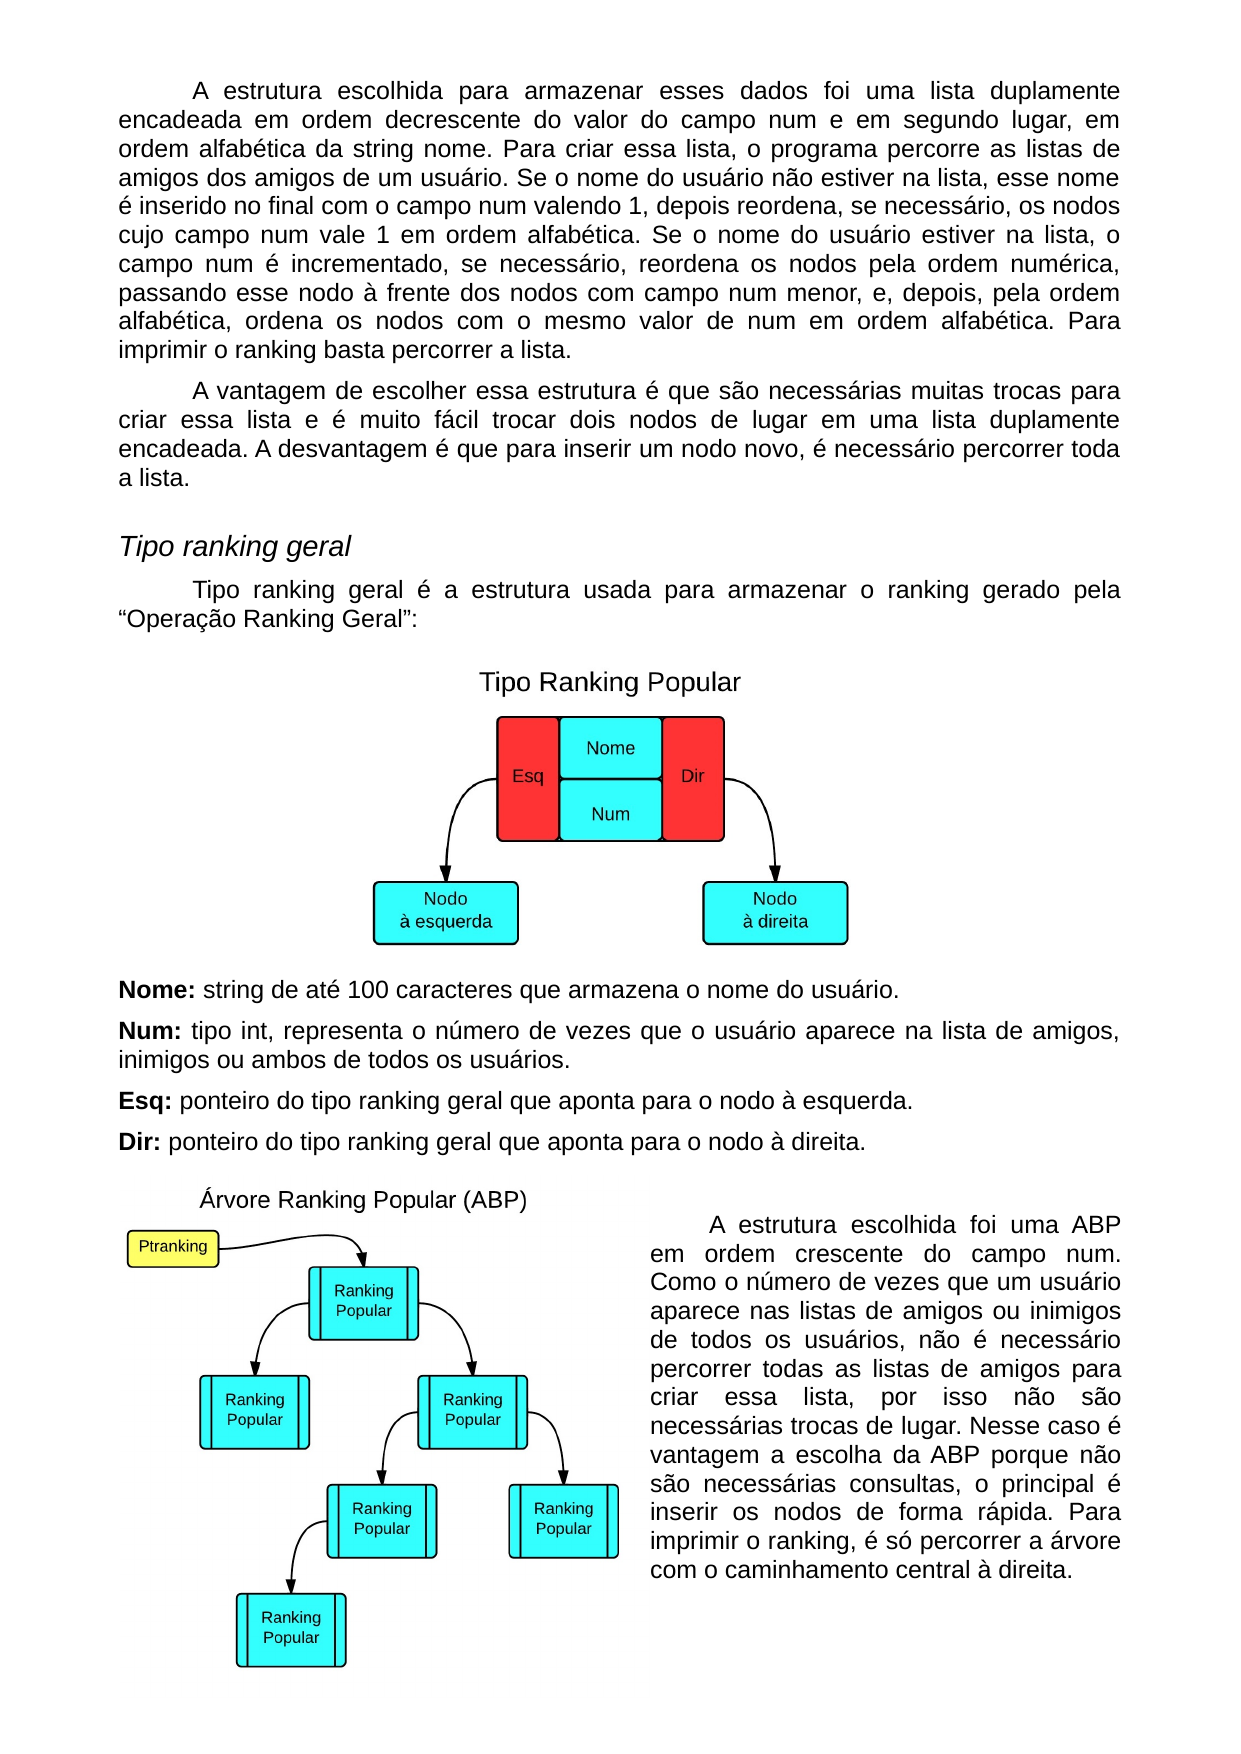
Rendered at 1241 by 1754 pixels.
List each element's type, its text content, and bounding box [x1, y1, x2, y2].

text Nome: string de até 100 caracteres que armazena o nome do usuário. [118, 975, 1122, 1004]
subtitle Tipo ranking geral [118, 529, 1122, 562]
picture [363, 654, 877, 971]
text A estrutura escolhida foi uma ABP em ordem crescente do campo num. Como o número de vezes que um usuário aparece nas listas de amigos ou inimigos de todos os usuários, não é necessário percorrer todas as listas de amigos para criar essa lista, por isso não são necessárias trocas de lugar. Nesse caso é vantagem a escolha da ABP porque não são necessárias consultas, o principal é inserir os nodos de forma rápida. Para imprimir o ranking, é só percorrer a árvore com o caminhamento central à direita. [650, 1210, 1122, 1584]
text A vantagem de escolher essa estrutura é que são necessárias muitas trocas para criar essa lista e é muito fácil trocar dois nodos de lugar em uma lista duplamente encadeada. A desvantagem é que para inserir um nodo novo, é necessário percorrer toda a lista. [118, 376, 1122, 491]
text Num: tipo int, representa o número de vezes que o usuário aparece na lista de amigos, inimigos ou ambos de todos os usuários. [118, 1016, 1122, 1074]
text Tipo ranking geral é a estrutura usada para armazenar o ranking gerado pela “Operação Ranking Geral”: [118, 575, 1122, 632]
text Dir: ponteiro do tipo ranking geral que aponta para o nodo à direita. [118, 1127, 1122, 1156]
text A estrutura escolhida para armazenar esses dados foi uma lista duplamente encadeada em ordem decrescente do valor do campo num e em segundo lugar, em ordem alfabética da string nome. Para criar essa lista, o programa percorre as listas de amigos dos amigos de um usuário. Se o nome do usuário não estiver na lista, esse nome é inserido no final com o campo num valendo 1, depois reordena, se necessário, os nodos cujo campo num vale 1 em ordem alfabética. Se o nome do usuário estiver na lista, o campo num é incrementado, se necessário, reordena os nodos pela ordem numérica, passando esse nodo à frente dos nodos com campo num menor, e, depois, pela ordem alfabética, ordena os nodos com o mesmo valor de num em ordem alfabética. Para imprimir o ranking basta percorrer a lista. [118, 76, 1122, 364]
text Esq: ponteiro do tipo ranking geral que aponta para o nodo à esquerda. [118, 1086, 1122, 1115]
picture [120, 1175, 650, 1698]
